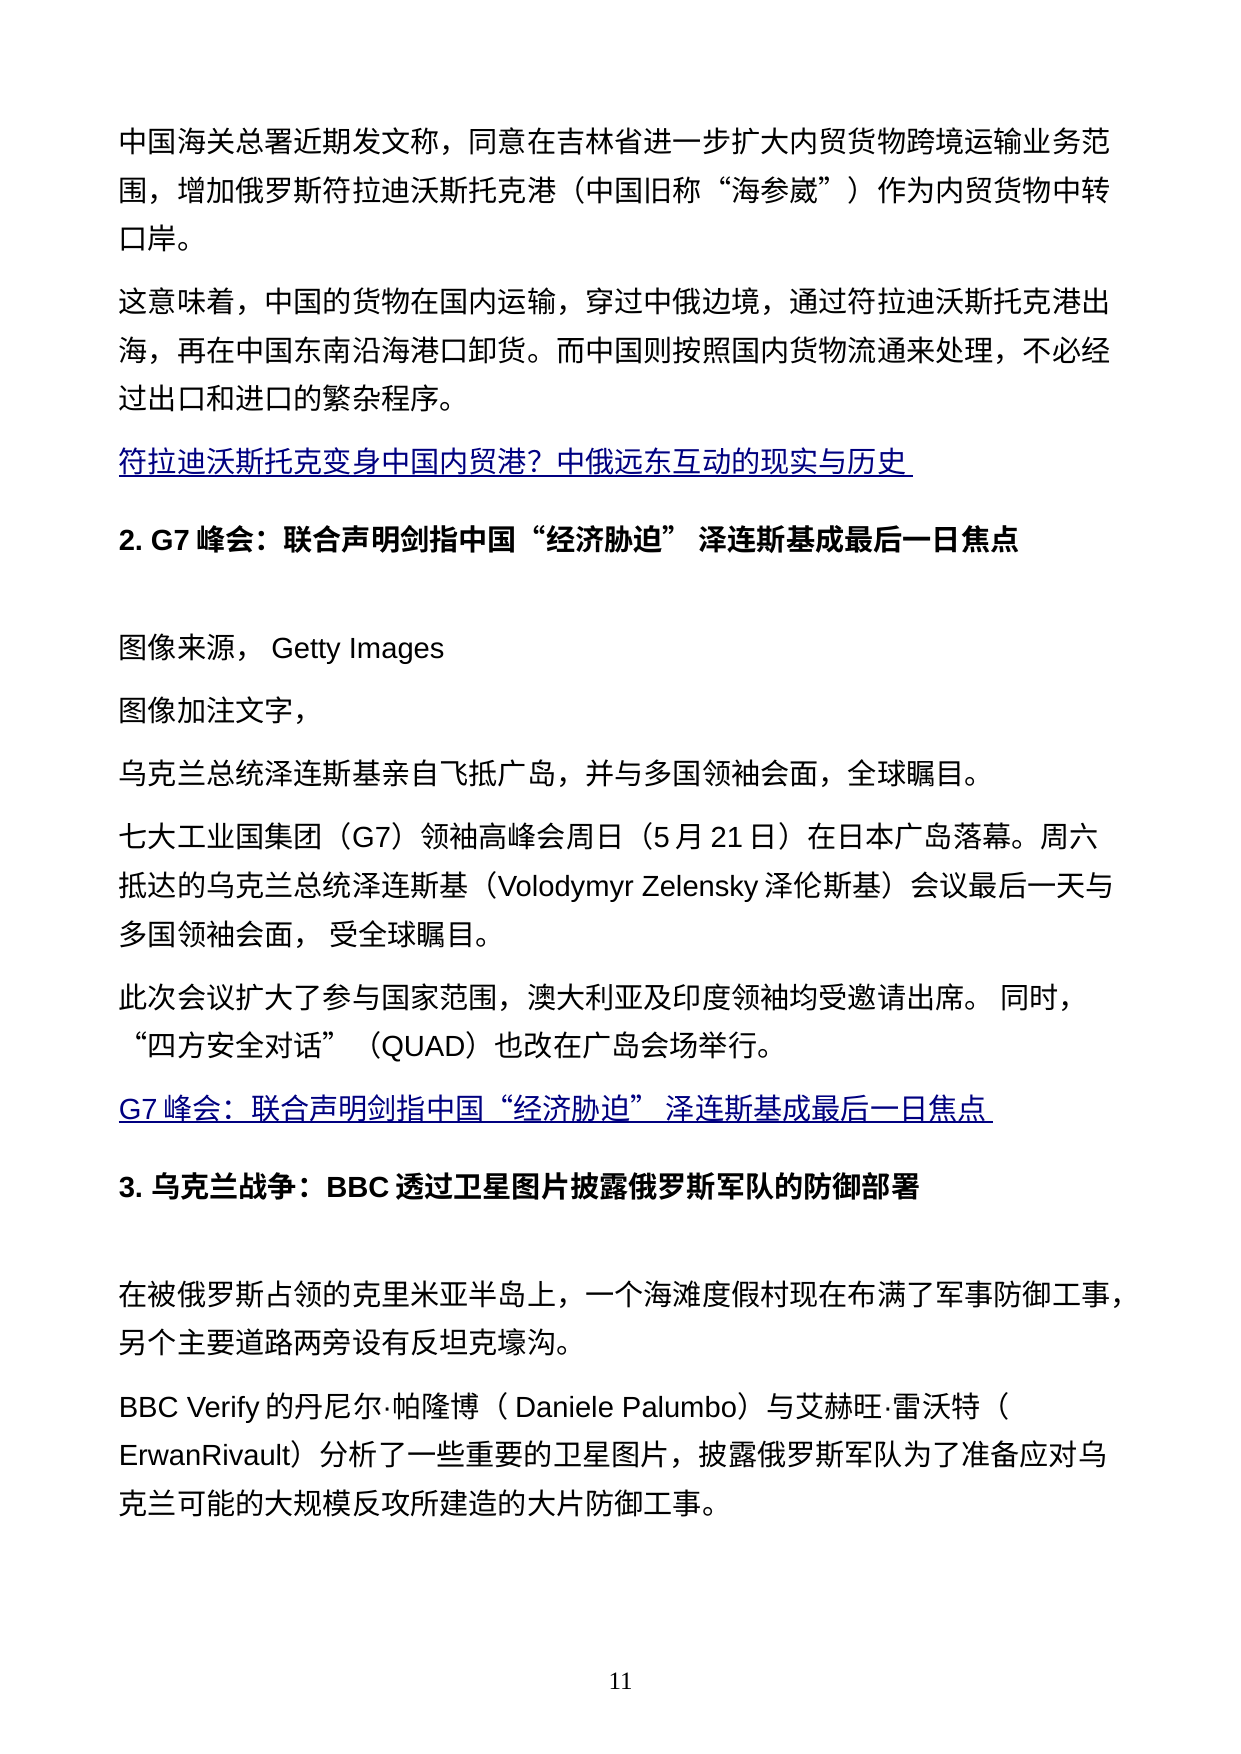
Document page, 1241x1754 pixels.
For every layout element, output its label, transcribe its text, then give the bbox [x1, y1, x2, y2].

text 此次会议扩大了参与国家范围，澳大利亚及印度领袖均受邀请出席。 同时，“四方安全对话”（QUAD）也改在广岛会场举行。 [118, 974, 1122, 1065]
text 图像加注文字， [118, 688, 1122, 730]
subtitle 3. 乌克兰战争：BBC透过卫星图片披露俄罗斯军队的防御部署 [118, 1163, 1122, 1206]
subtitle 2. G7峰会：联合声明剑指中国“经济胁迫” 泽连斯基成最后一日焦点 [118, 517, 1122, 559]
text 七大工业国集团（G7）领袖高峰会周日（5月21日）在日本广岛落幕。周六抵达的乌克兰总统泽连斯基（Volodymyr Zelensky泽伦斯基）会议最后一天与多国领袖会面， 受全球瞩目。 [118, 814, 1122, 953]
text 图像来源， Getty Images [118, 624, 1122, 667]
text G7峰会：联合声明剑指中国“经济胁迫” 泽连斯基成最后一日焦点 [118, 1086, 1122, 1128]
text 符拉迪沃斯托克变身中国内贸港？中俄远东互动的现实与历史 [118, 439, 1122, 481]
text 在被俄罗斯占领的克里米亚半岛上，一个海滩度假村现在布满了军事防御工事，另个主要道路两旁设有反坦克壕沟。 [118, 1271, 1122, 1362]
text 中国海关总署近期发文称，同意在吉林省进一步扩大内贸货物跨境运输业务范围，增加俄罗斯符拉迪沃斯托克港（中国旧称“海参崴”）作为内贸货物中转口岸。 [118, 118, 1122, 258]
text BBC Verify的丹尼尔·帕隆博（ Daniele Palumbo）与艾赫旺·雷沃特（​​ErwanRivault）分析了一些重要的卫星图片，披露俄罗斯军队为了准备应对乌克兰可能的大规模反攻所建造的大片防御工事。 [118, 1383, 1122, 1522]
text 乌克兰总统泽连斯基亲自飞抵广岛，并与多国领袖会面，全球瞩目。 [118, 751, 1122, 793]
text 这意味着，中国的货物在国内运输，穿过中俄边境，通过符拉迪沃斯托克港出海，再在中国东南沿海港口卸货。而中国则按照国内货物流通来处理，不必经过出口和进口的繁杂程序。 [118, 279, 1122, 418]
